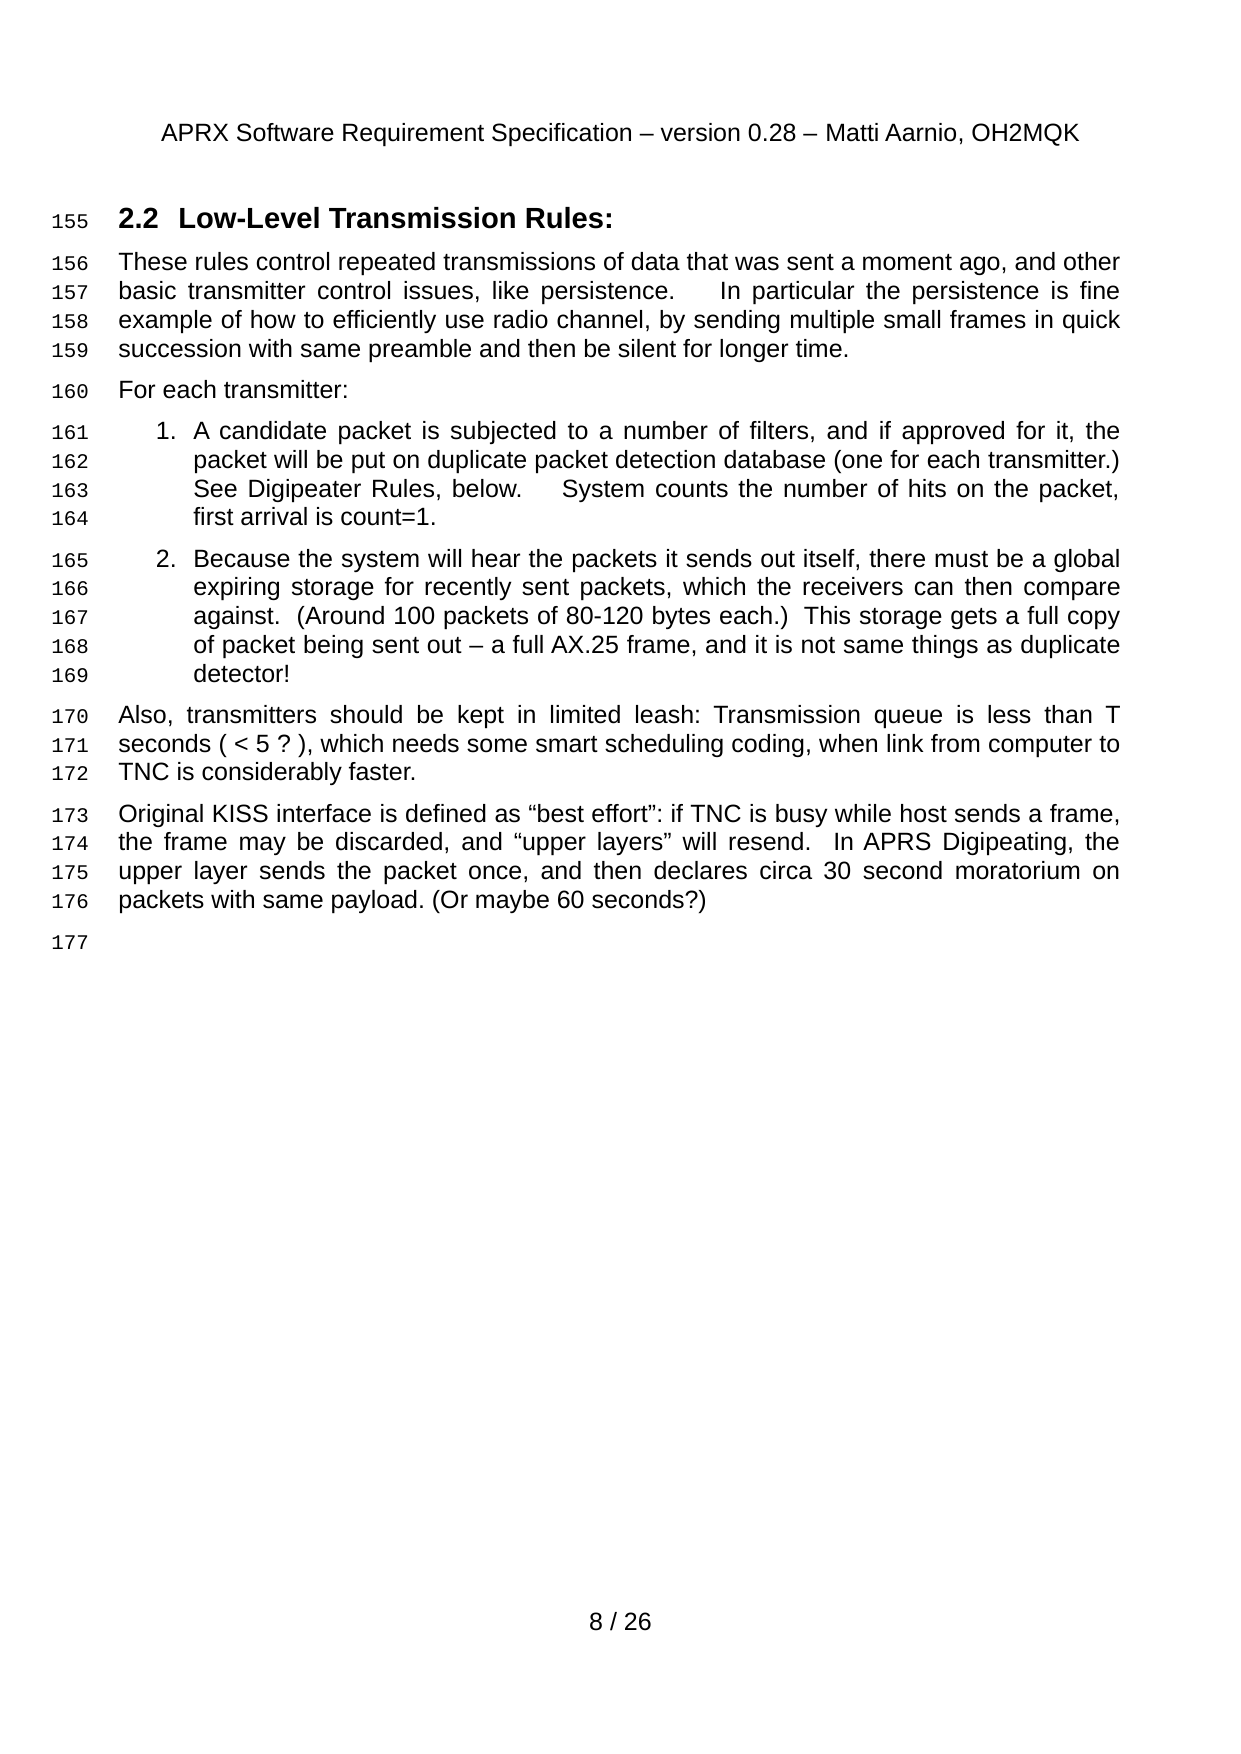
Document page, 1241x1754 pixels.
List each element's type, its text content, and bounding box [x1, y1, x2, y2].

text Also, transmitters should be kept in limited leash: Transmission queue is less than T seconds ( < 5 ? ), which needs some smart scheduling coding, when link from computer to TNC is considerably faster. [118, 700, 1122, 786]
text These rules control repeated transmissions of data that was sent a moment ago, and other basic transmitter control issues, like persistence. In particular the persistence is fine example of how to efficiently use radio channel, by sending multiple small frames in quick succession with same preamble and then be silent for longer time. [118, 247, 1122, 362]
text Original KISS interface is defined as “best effort”: if TNC is busy while host sends a frame, the frame may be discarded, and “upper layers” will resend. In APRS Digipeating, the upper layer sends the packet once, and then declares circa 30 second moratorium on packets with same payload. (Or maybe 60 seconds?) [118, 799, 1122, 914]
list Because the system will hear the packets it sends out itself, there must be a global expiring storage for recently sent packets, which the receivers can then compare against. (Around 100 packets of 80-120 bytes each.) This storage gets a full copy of packet being sent out – a full AX.25 frame, and it is not same things as duplicate detector! [156, 544, 1122, 687]
subtitle Low-Level Transmission Rules: [118, 201, 1122, 235]
list A candidate packet is subjected to a number of filters, and if approved for it, the packet will be put on duplicate packet detection database (one for each transmitter.) See Digipeater Rules, below. System counts the number of hits on the packet, first arrival is count=1. [156, 416, 1122, 531]
text For each transmitter: [118, 375, 1122, 404]
